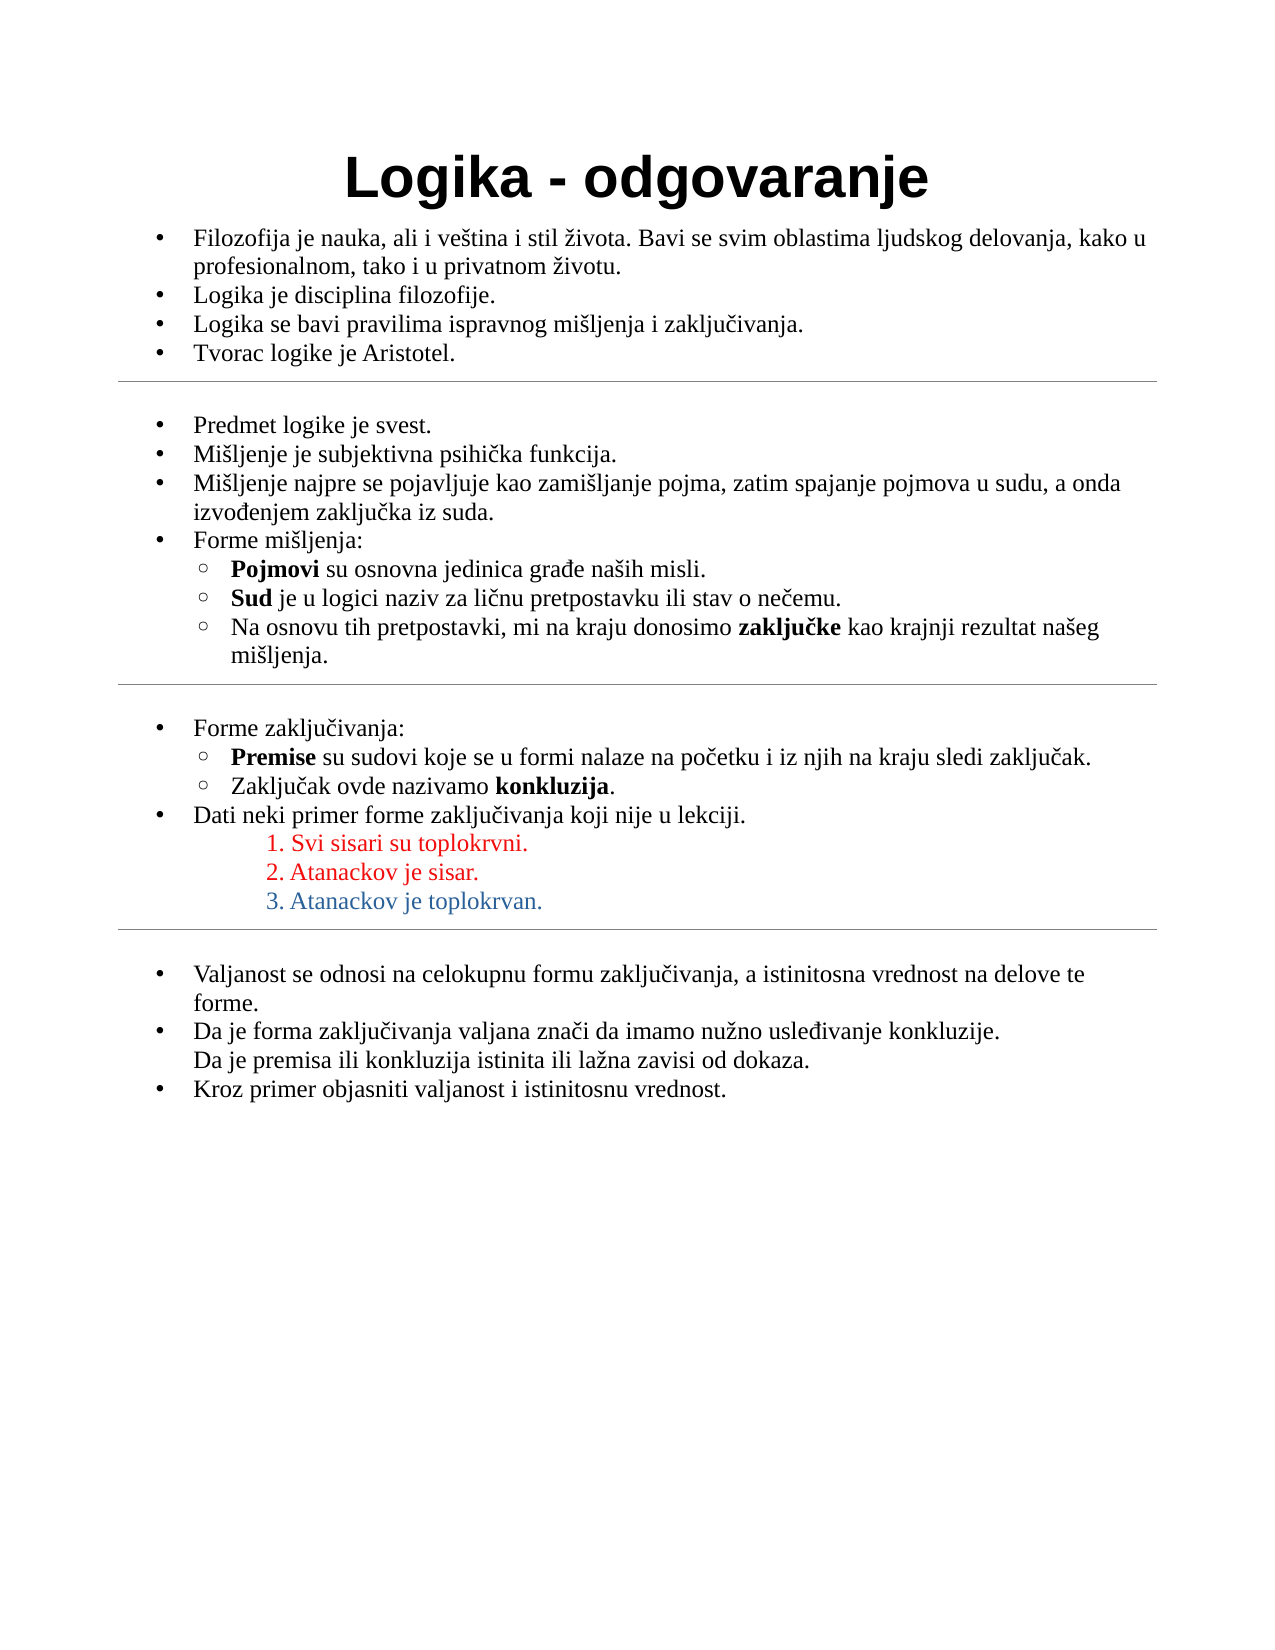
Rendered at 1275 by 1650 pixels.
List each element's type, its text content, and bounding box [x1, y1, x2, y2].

list Dati neki primer forme zaključivanja koji nije u lekciji. [156, 800, 1157, 828]
list Forme mišljenja: [156, 526, 1157, 554]
list Forme zaključivanja: [156, 713, 1157, 742]
list Mišljenje je subjektivna psihička funkcija. [156, 439, 1157, 468]
list Mišljenje najpre se pojavljuje kao zamišljanje pojma, zatim spajanje pojmova u sudu, a onda izvođenjem zaključka iz suda. [156, 468, 1157, 526]
text 3. Atanackov je toplokrvan. [266, 886, 1157, 915]
list Zaključak ovde nazivamo konkluzija. [193, 771, 1157, 800]
list Logika se bavi pravilima ispravnog mišljenja i zaključivanja. [156, 309, 1157, 338]
list Premise su sudovi koje se u formi nalaze na početku i iz njih na kraju sledi zaključak. [193, 742, 1157, 771]
list Kroz primer objasniti valjanost i istinitosnu vrednost. [156, 1074, 1157, 1103]
title Logika - odgovaranje [118, 143, 1157, 210]
list Pojmovi su osnovna jedinica građe naših misli. [193, 554, 1157, 583]
list Logika je disciplina filozofije. [156, 280, 1157, 309]
list Valjanost se odnosi na celokupnu formu zaključivanja, a istinitosna vrednost na delove te forme. [156, 959, 1157, 1016]
list Filozofija je nauka, ali i veština i stil života. Bavi se svim oblastima ljudskog delovanja, kako u profesionalnom, tako i u privatnom životu. [156, 223, 1157, 280]
list Da je forma zaključivanja valjana znači da imamo nužno usleđivanje konkluzije. Da je premisa ili konkluzija istinita ili lažna zavisi od dokaza. [156, 1016, 1157, 1074]
text 1. Svi sisari su toplokrvni. [266, 828, 1157, 857]
list Na osnovu tih pretpostavki, mi na kraju donosimo zaključke kao krajnji rezultat našeg mišljenja. [193, 612, 1157, 669]
list Sud je u logici naziv za ličnu pretpostavku ili stav o nečemu. [193, 583, 1157, 612]
list Predmet logike je svest. [156, 411, 1157, 439]
list Tvorac logike je Aristotel. [156, 338, 1157, 366]
text 2. Atanackov je sisar. [266, 857, 1157, 886]
